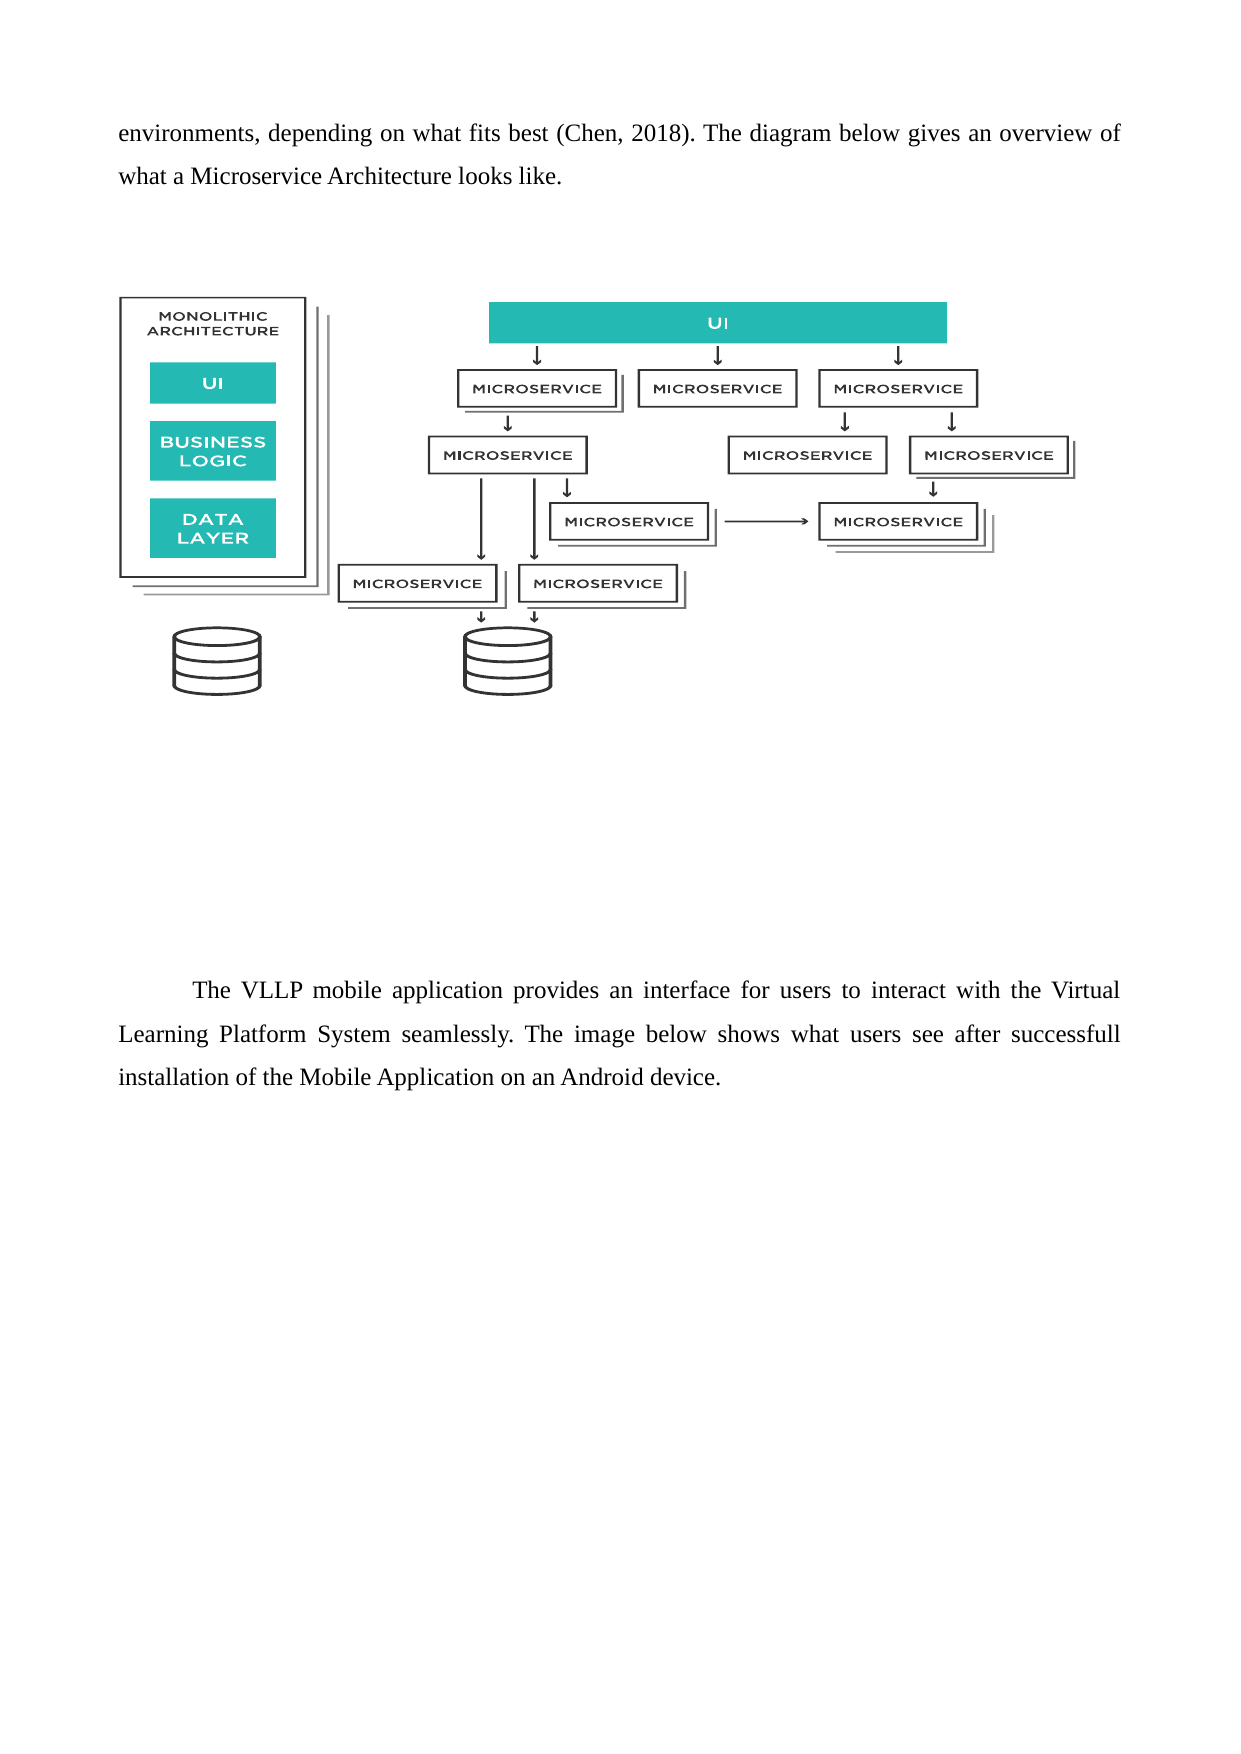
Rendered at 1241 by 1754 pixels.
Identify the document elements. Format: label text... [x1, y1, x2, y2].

text The VLLP mobile application provides an interface for users to interact with the Virtual Learning Platform System seamlessly. The image below shows what users see after successfull installation of the Mobile Application on an Android device. [118, 976, 1122, 1091]
text environments, depending on what fits best (Chen, 2018). The diagram below gives an overview of what a Microservice Architecture looks like. [118, 118, 1122, 190]
